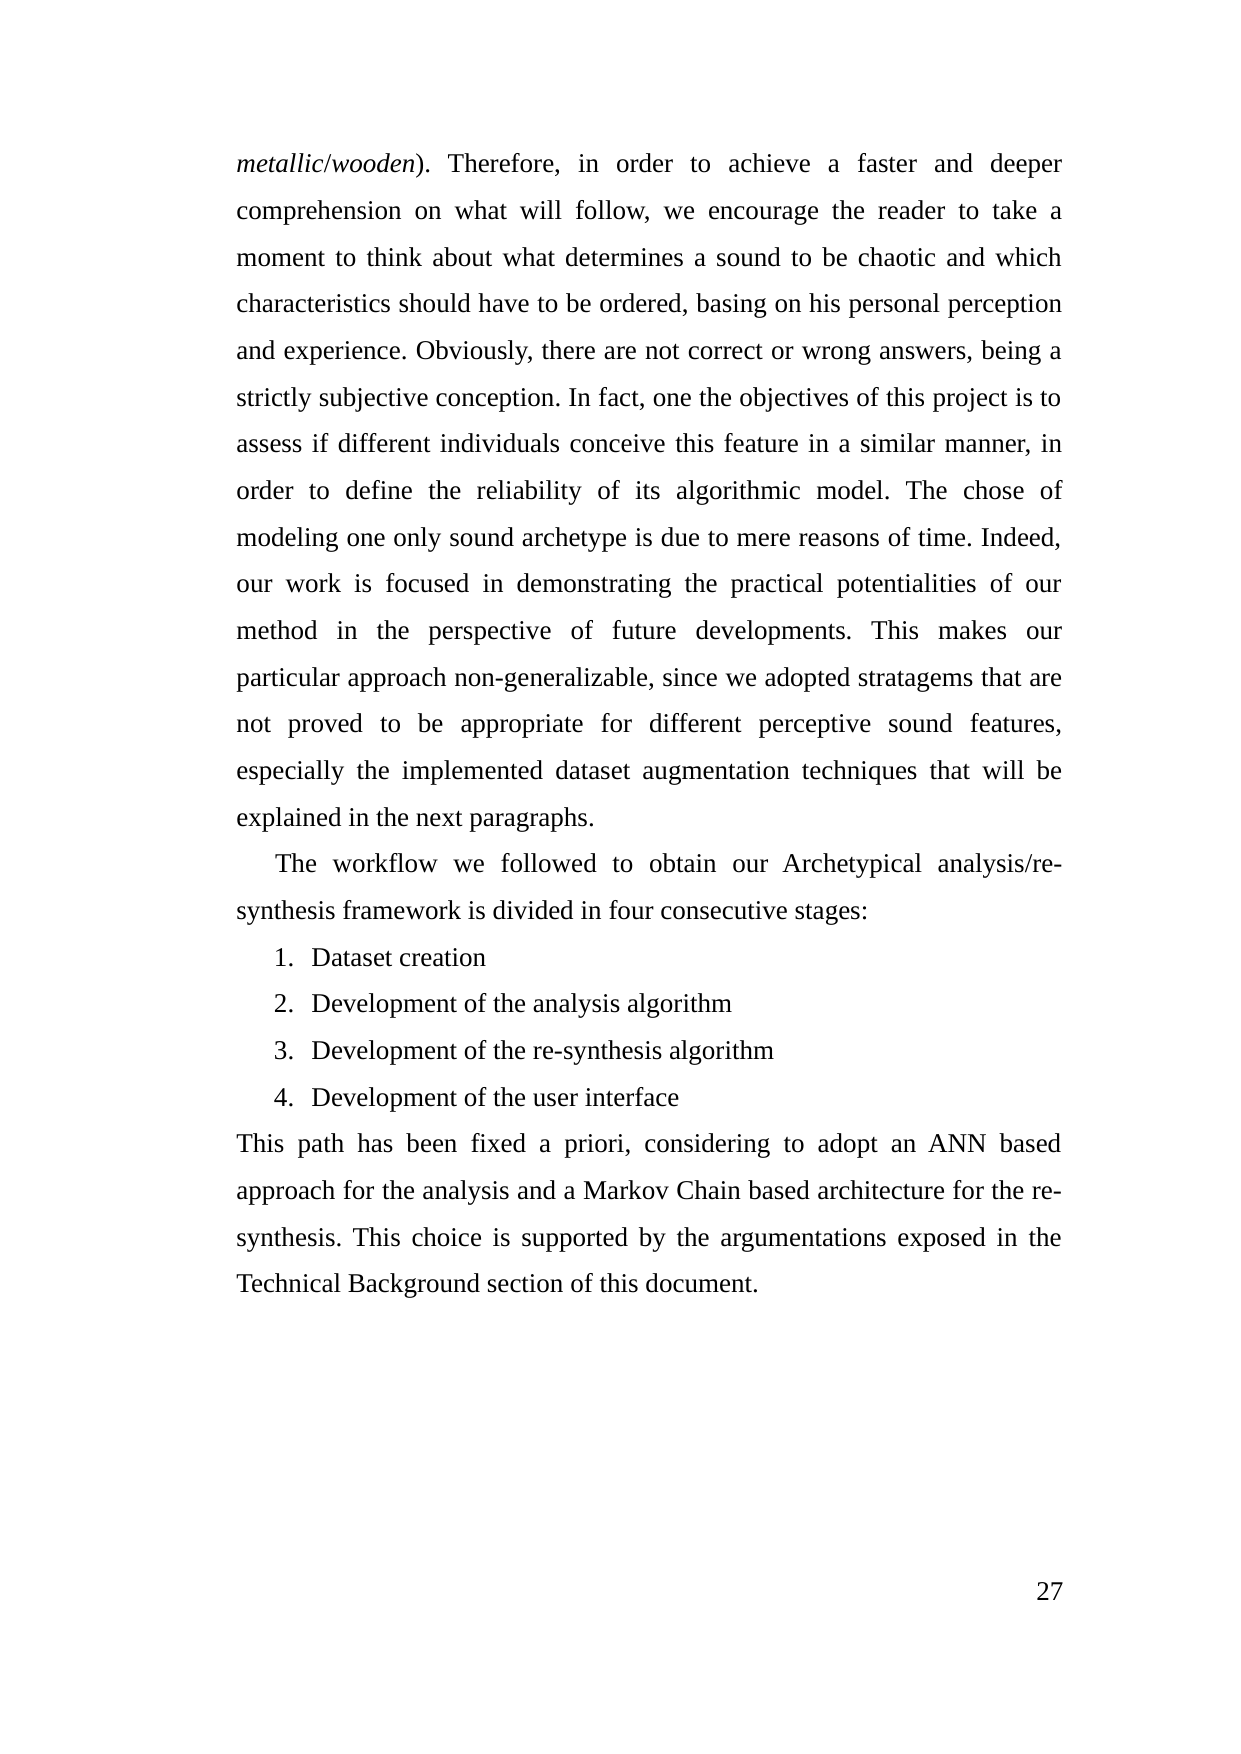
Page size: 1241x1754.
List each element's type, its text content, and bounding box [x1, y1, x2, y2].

text metallic/wooden). Therefore, in order to achieve a faster and deeper comprehension on what will follow, we encourage the reader to take a moment to think about what determines a sound to be chaotic and which characteristics should have to be ordered, basing on his personal perception and experience. Obviously, there are not correct or wrong answers, being a strictly subjective conception. In fact, one the objectives of this project is to assess if different individuals conceive this feature in a similar manner, in order to define the reliability of its algorithmic model. The chose of modeling one only sound archetype is due to mere reasons of time. Indeed, our work is focused in demonstrating the practical potentialities of our method in the perspective of future developments. This makes our particular approach non-generalizable, since we adopted stratagems that are not proved to be appropriate for different perceptive sound features, especially the implemented dataset augmentation techniques that will be explained in the next paragraphs. [236, 148, 1063, 832]
list Development of the re-synthesis algorithm [274, 1034, 1063, 1065]
list Dataset creation [274, 941, 1063, 972]
list Development of the user interface [274, 1081, 1063, 1112]
list Development of the analysis algorithm [274, 988, 1063, 1019]
text The workflow we followed to obtain our Archetypical analysis/re-synthesis framework is divided in four consecutive stages: [236, 848, 1063, 925]
text This path has been fixed a priori, considering to adopt an ANN based approach for the analysis and a Markov Chain based architecture for the re-synthesis. This choice is supported by the argumentations exposed in the Technical Background section of this document. [236, 1128, 1063, 1299]
